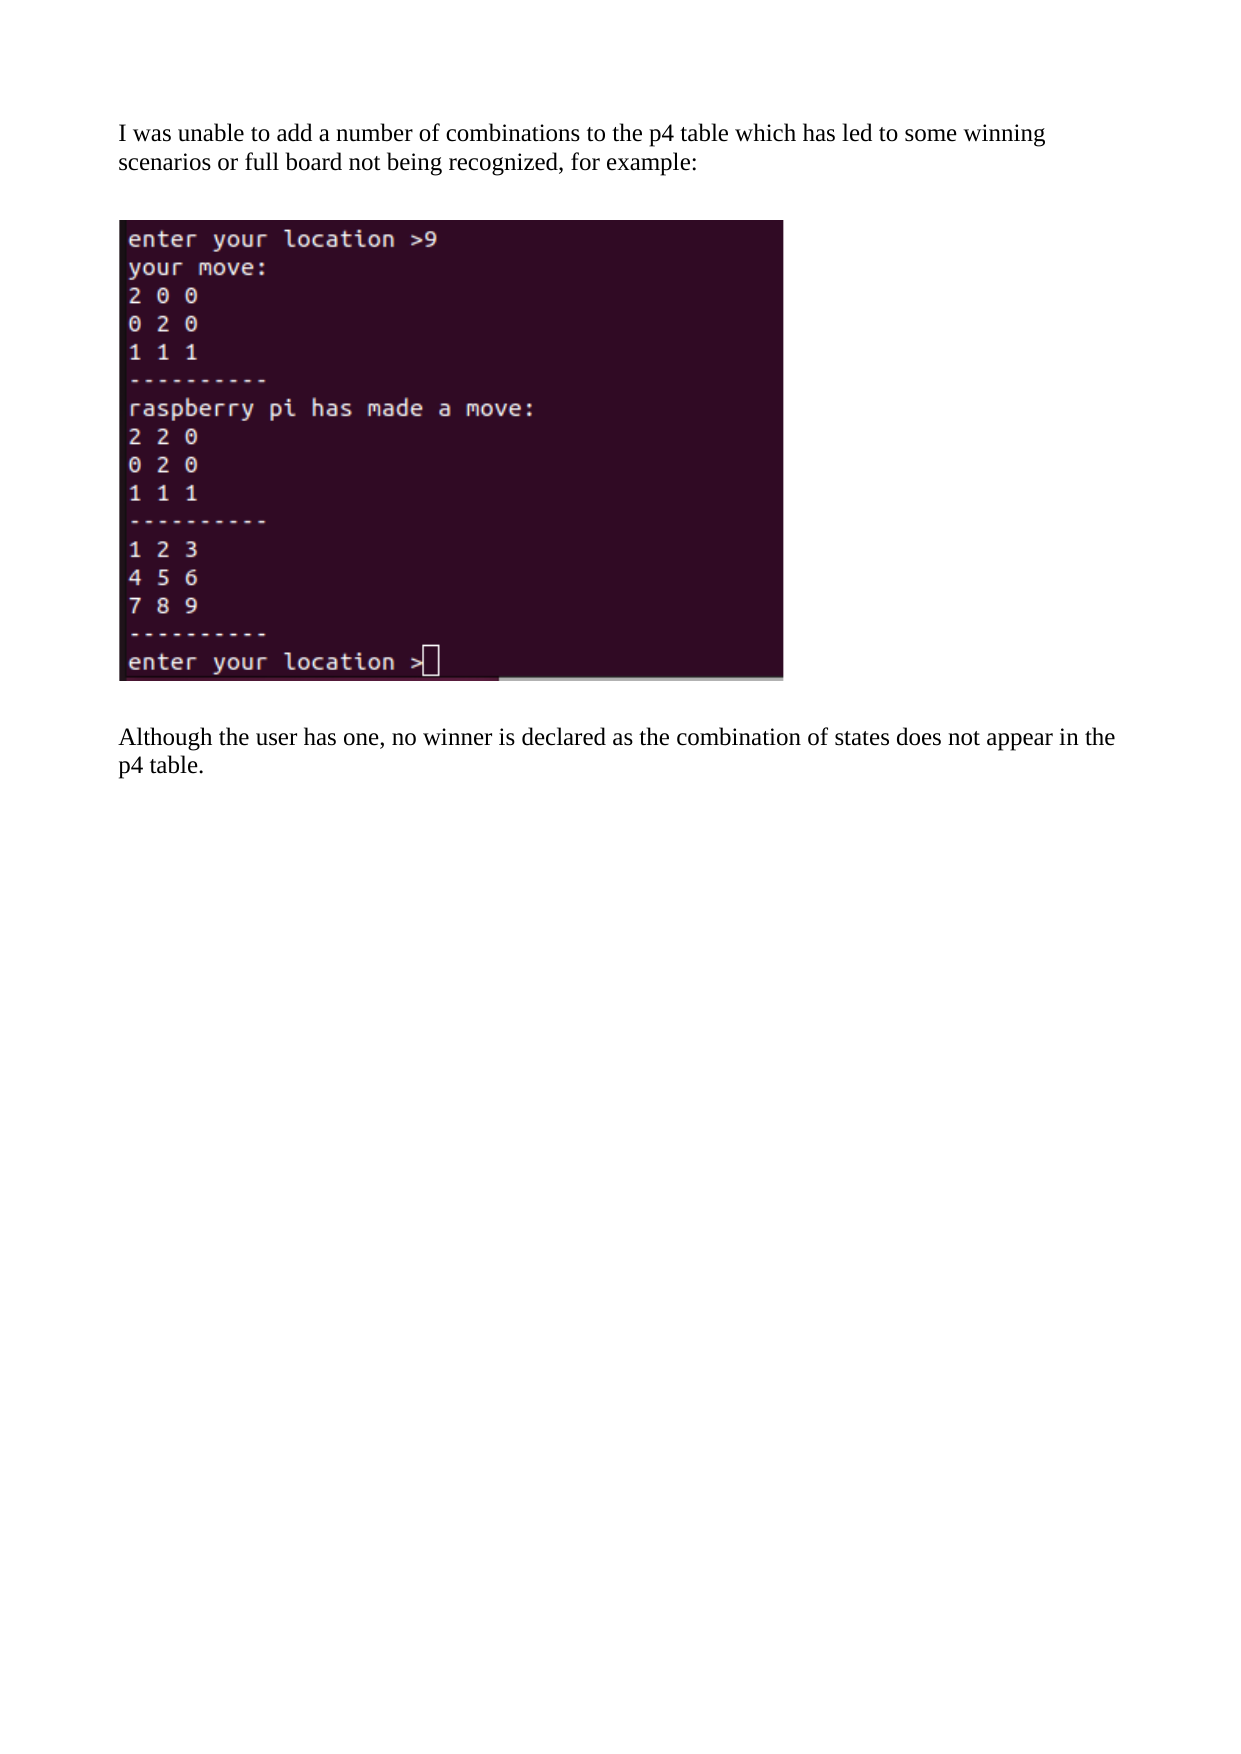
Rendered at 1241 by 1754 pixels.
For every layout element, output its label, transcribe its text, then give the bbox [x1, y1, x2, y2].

picture [119, 220, 784, 681]
text I was unable to add a number of combinations to the p4 table which has led to some winning scenarios or full board not being recognized, for example: [118, 118, 1122, 176]
text Although the user has one, no winner is declared as the combination of states does not appear in the p4 table. [118, 722, 1122, 779]
